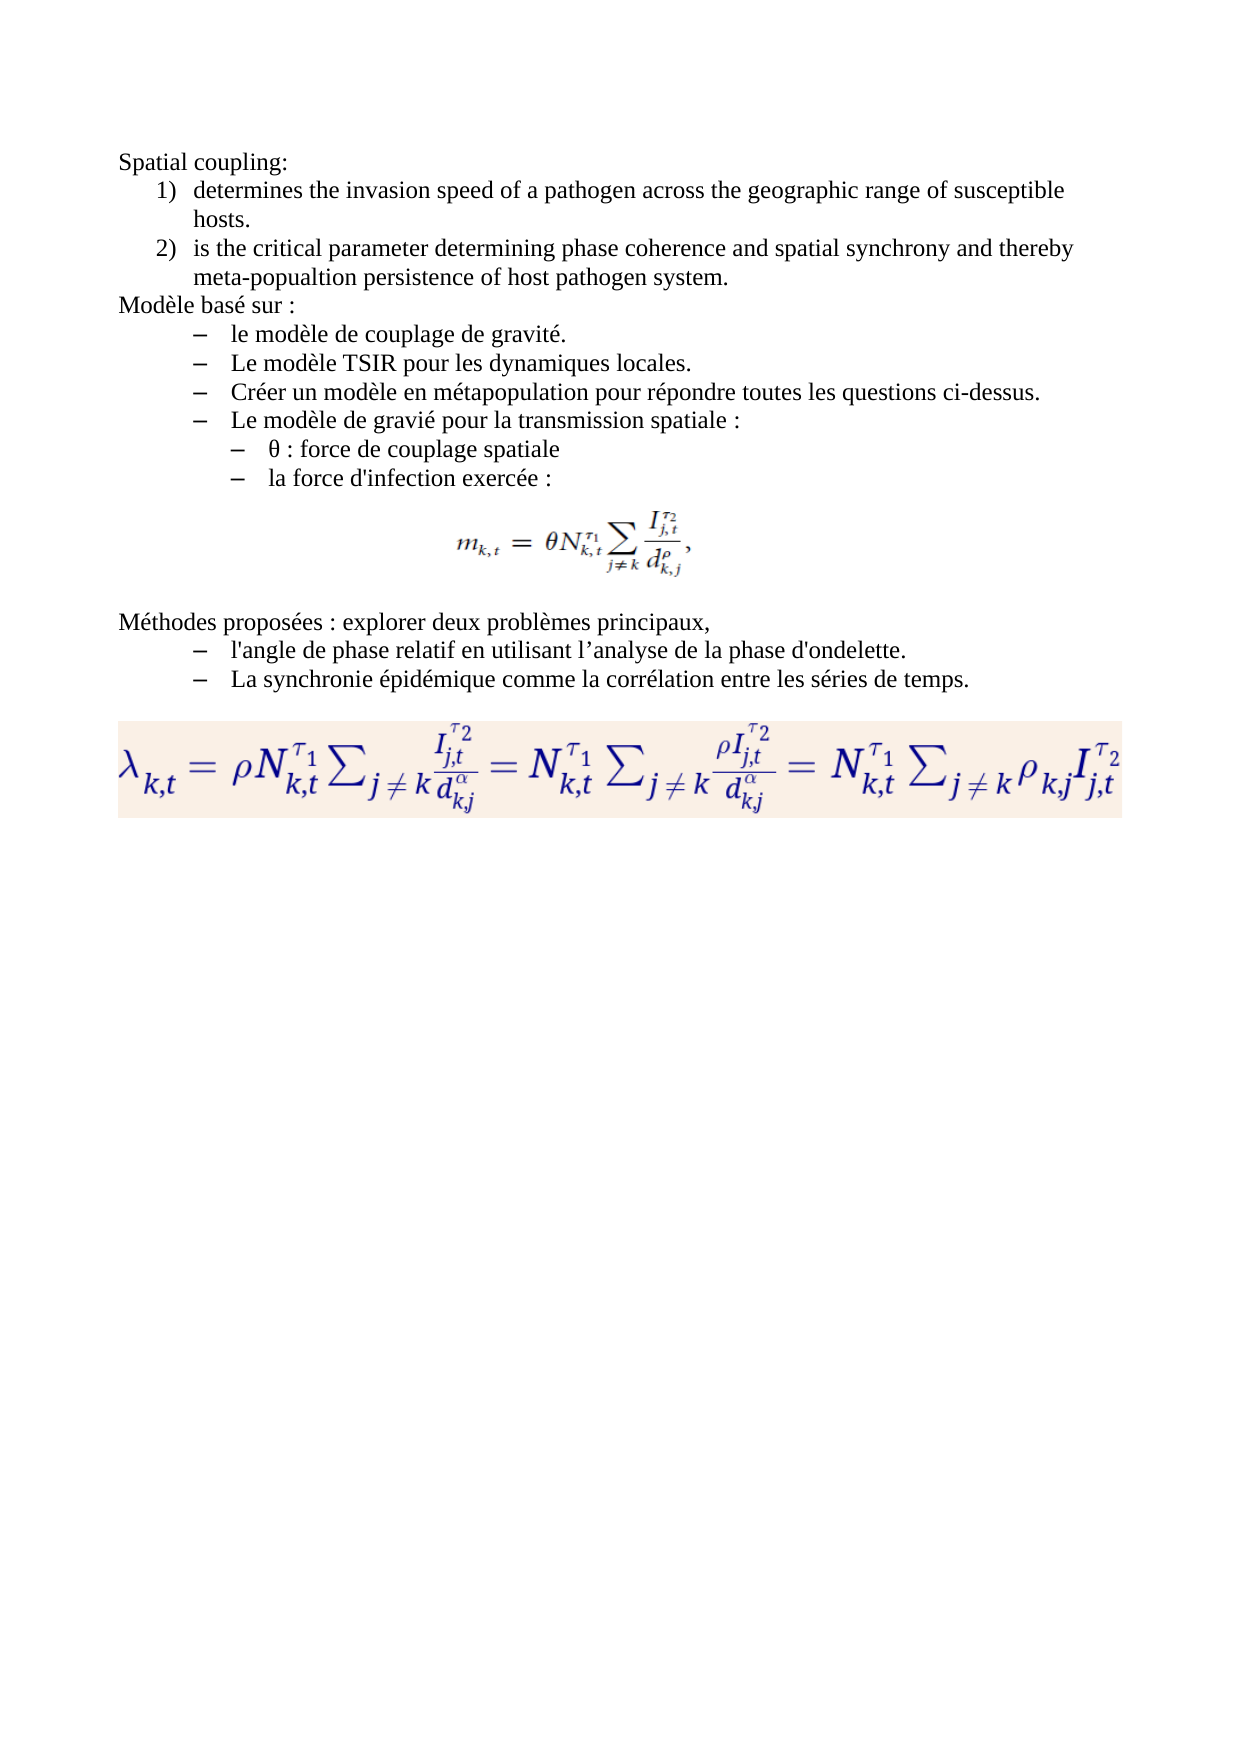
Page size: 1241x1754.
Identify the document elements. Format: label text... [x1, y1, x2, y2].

text Spatial coupling: [118, 147, 1122, 176]
picture [118, 721, 1123, 818]
picture [446, 508, 697, 589]
list determines the invasion speed of a pathogen across the geographic range of susceptible hosts. [156, 176, 1122, 233]
text Méthodes proposées : explorer deux problèmes principaux, [118, 607, 1122, 636]
list θ : force de couplage spatiale [231, 434, 1122, 463]
list is the critical parameter determining phase coherence and spatial synchrony and thereby meta-popualtion persistence of host pathogen system. [156, 233, 1122, 291]
list Créer un modèle en métapopulation pour répondre toutes les questions ci-dessus. [193, 377, 1122, 406]
list le modèle de couplage de gravité. [193, 319, 1122, 348]
list l'angle de phase relatif en utilisant l’analyse de la phase d'ondelette. [193, 636, 1122, 664]
list la force d'infection exercée : [231, 463, 1122, 492]
list La synchronie épidémique comme la corrélation entre les séries de temps. [193, 664, 1122, 693]
list Le modèle de gravié pour la transmission spatiale : [193, 406, 1122, 434]
list Le modèle TSIR pour les dynamiques locales. [193, 348, 1122, 377]
text Modèle basé sur : [118, 291, 1122, 319]
